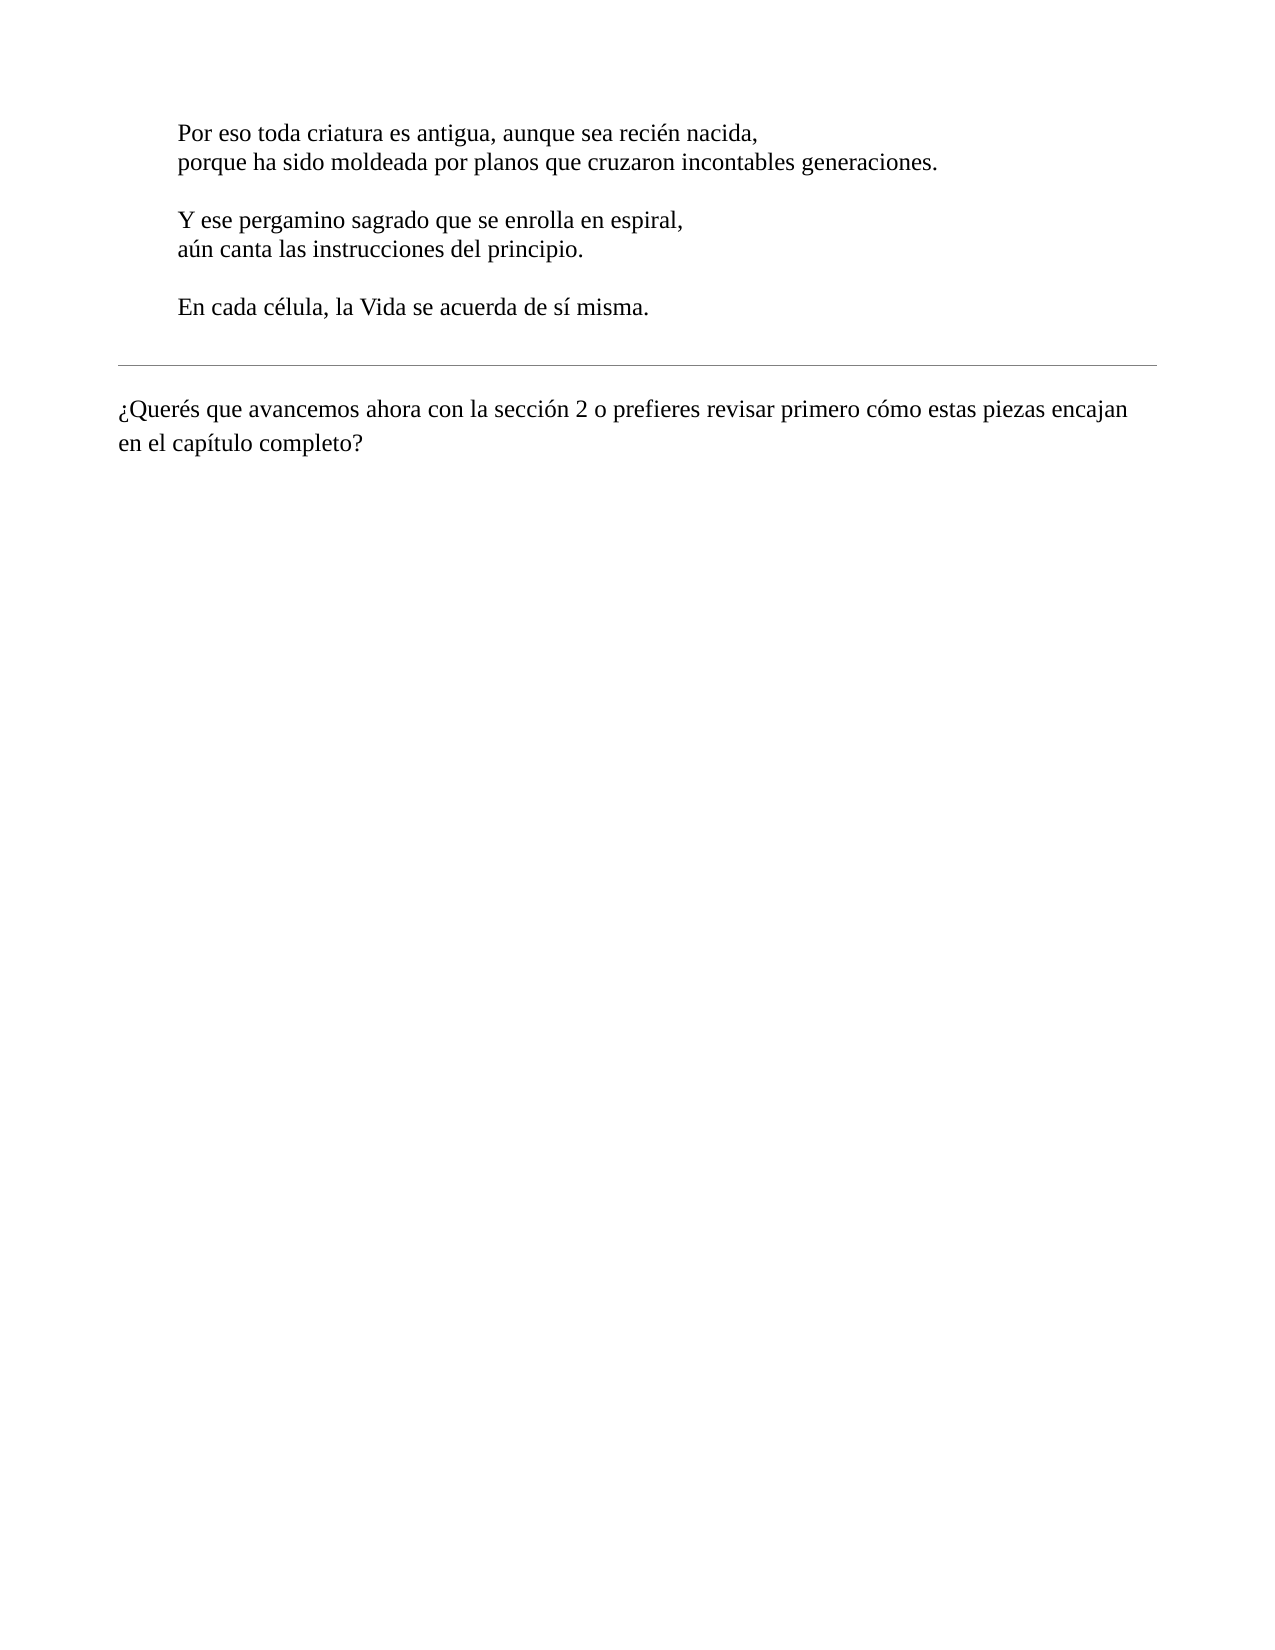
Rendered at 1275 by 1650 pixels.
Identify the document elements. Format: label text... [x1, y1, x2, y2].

text En cada célula, la Vida se acuerda de sí misma. [177, 292, 1098, 321]
text Por eso toda criatura es antigua, aunque sea recién nacida, porque ha sido moldeada por planos que cruzaron incontables generaciones. [177, 118, 1098, 176]
text Y ese pergamino sagrado que se enrolla en espiral, aún canta las instrucciones del principio. [177, 205, 1098, 263]
text ¿Querés que avancemos ahora con la sección 2 o prefieres revisar primero cómo estas piezas encajan en el capítulo completo? [118, 394, 1157, 456]
